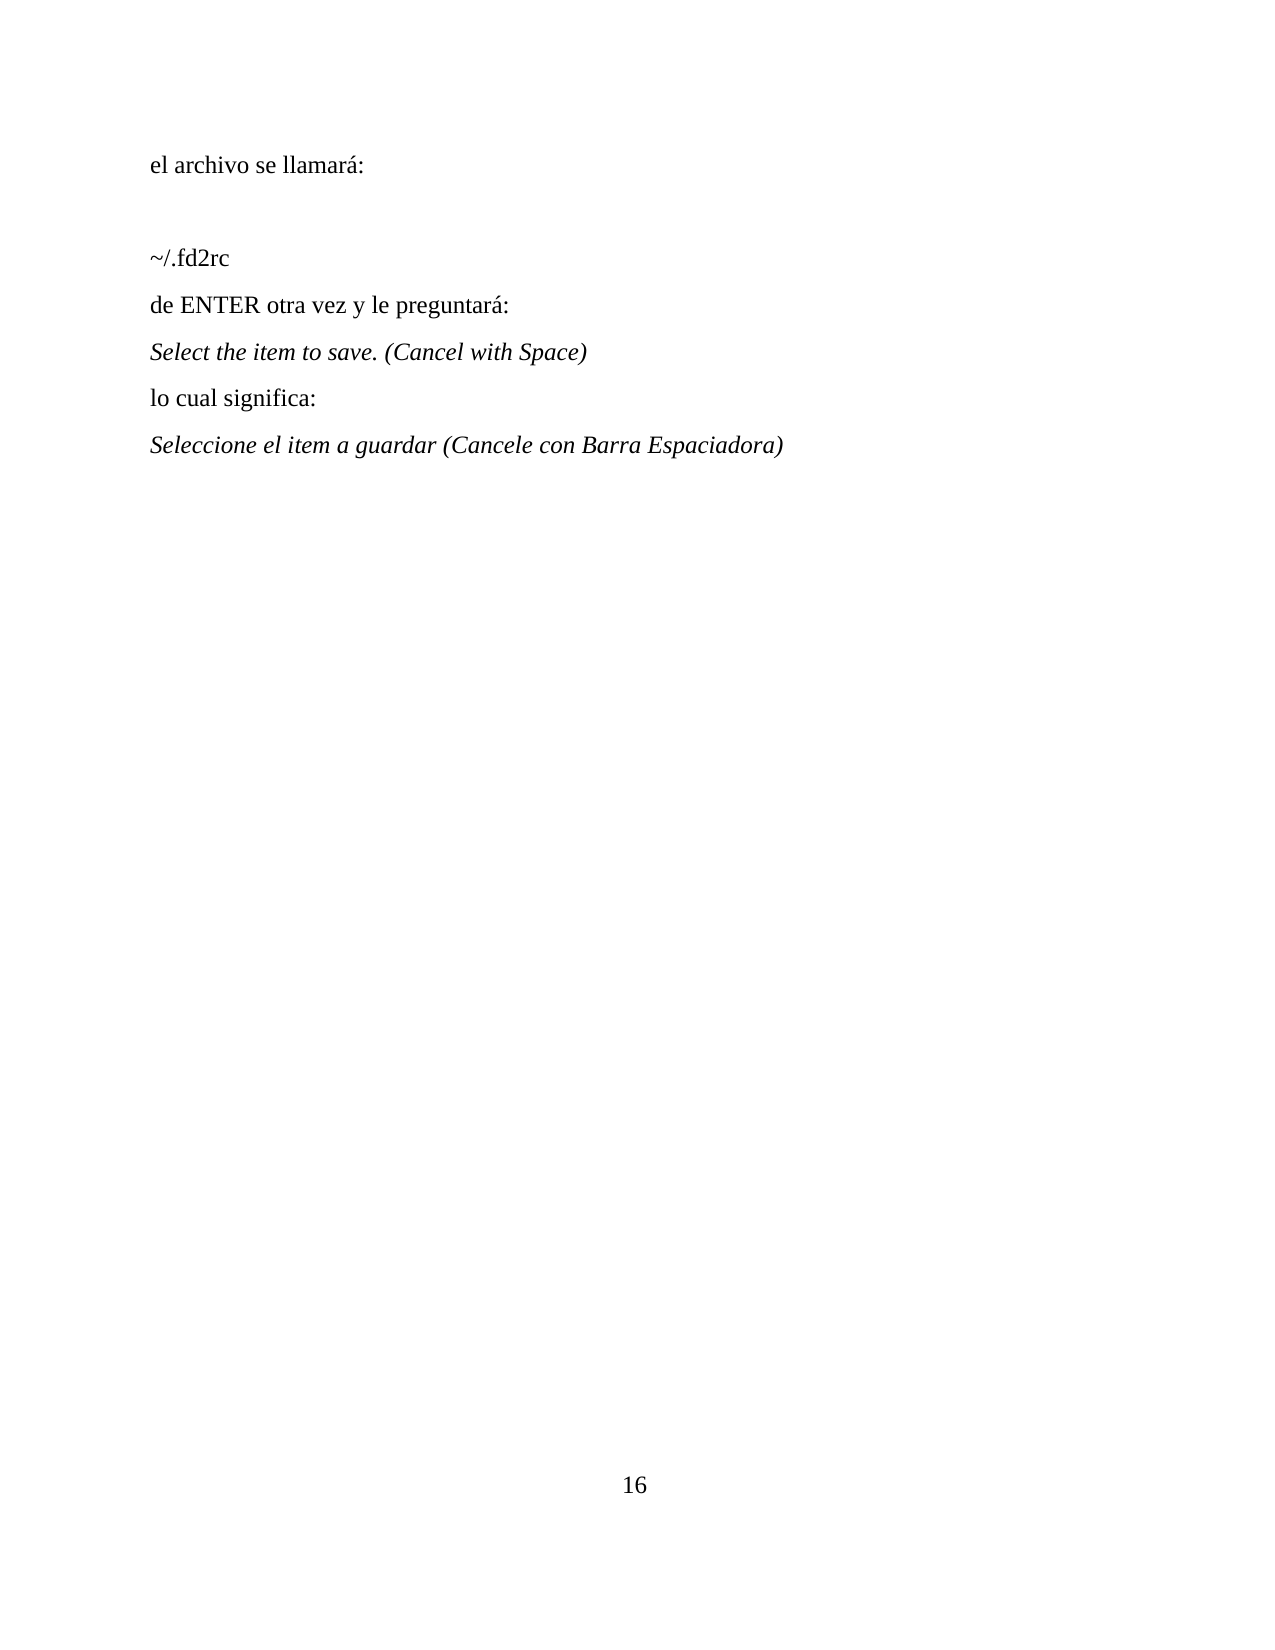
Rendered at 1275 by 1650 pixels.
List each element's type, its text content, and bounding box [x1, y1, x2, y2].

text de ENTER otra vez y le preguntará: [150, 290, 1125, 319]
text ~/.fd2rc [150, 243, 1125, 272]
text el archivo se llamará: [150, 150, 1125, 179]
text lo cual significa: [150, 383, 1125, 412]
text Select the item to save. (Cancel with Space) [150, 337, 1125, 365]
text Seleccione el item a guardar (Cancele con Barra Espaciadora) [150, 430, 1125, 459]
